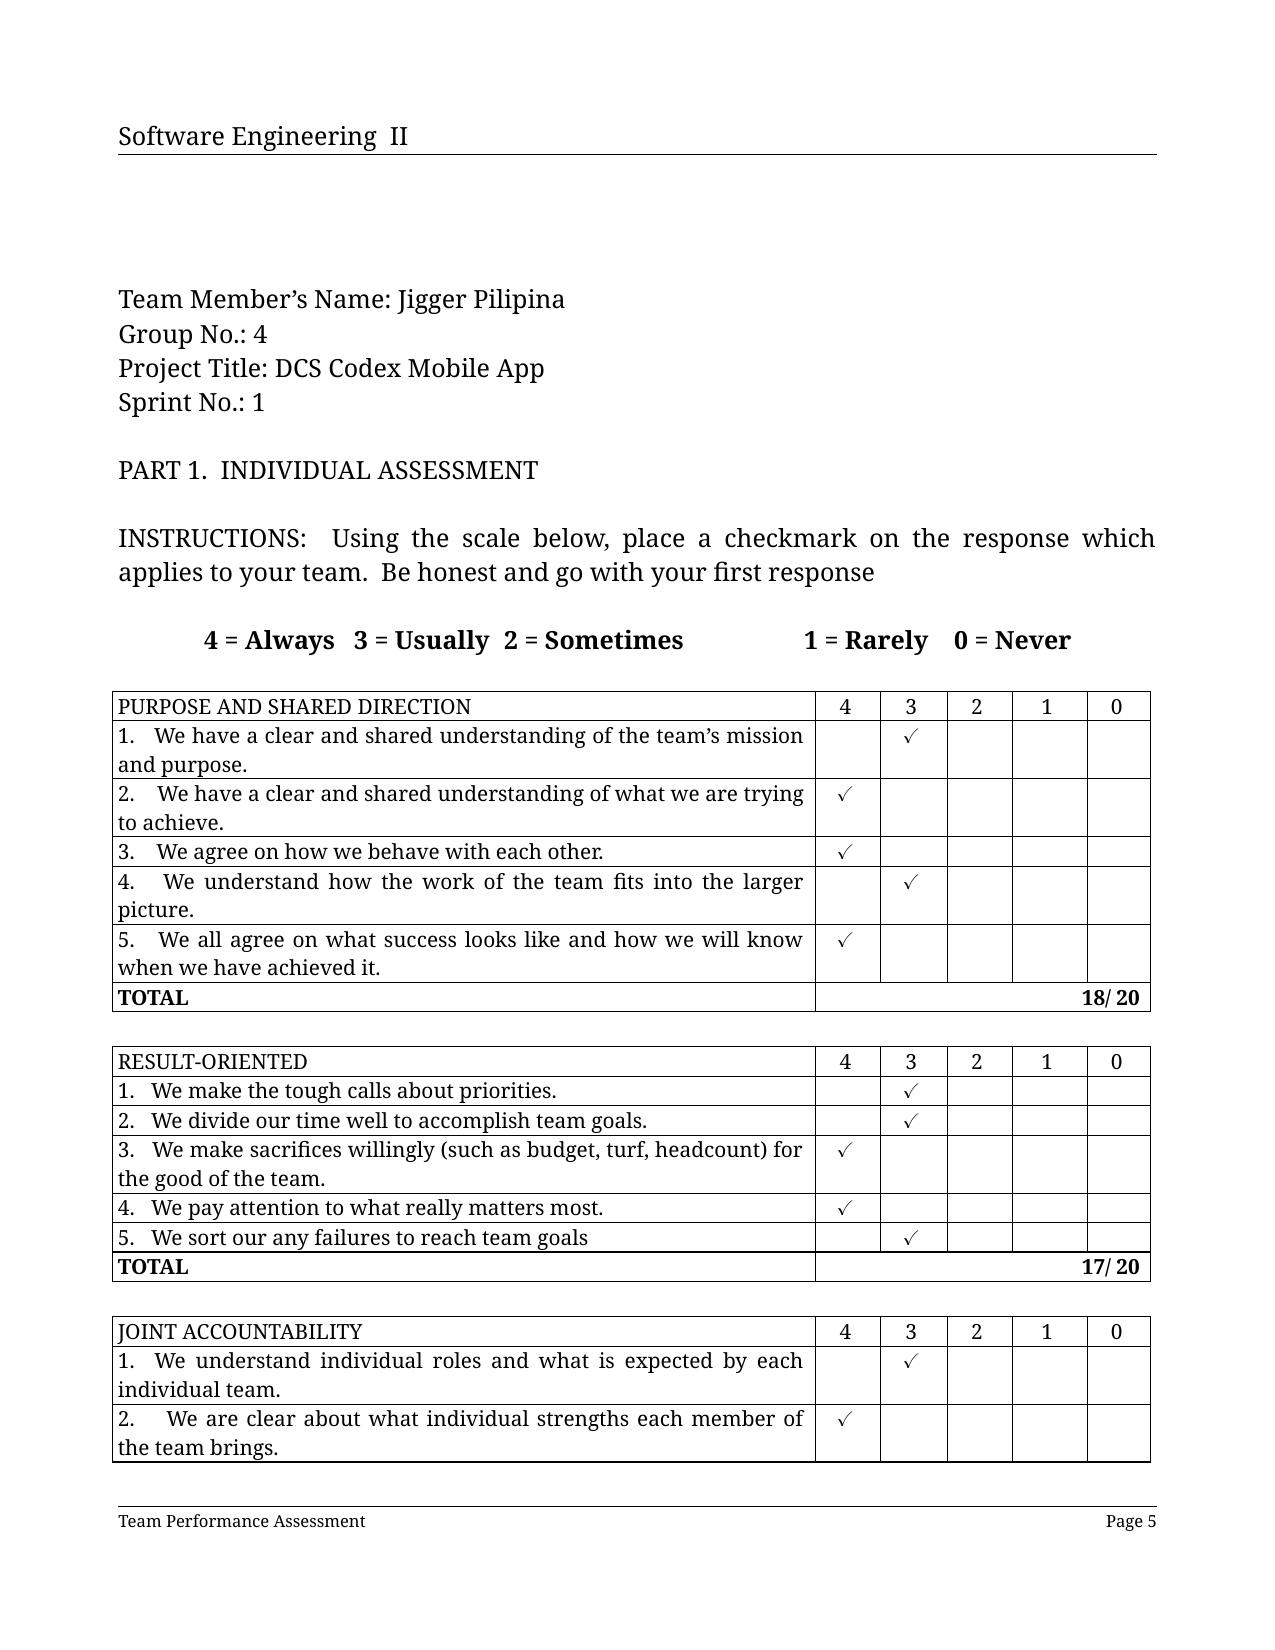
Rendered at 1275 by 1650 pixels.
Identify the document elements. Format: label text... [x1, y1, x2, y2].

table_cell ✓ [881, 867, 947, 924]
table_cell [948, 1106, 1012, 1134]
table_cell [1088, 1194, 1150, 1222]
text Group No.: 4 [118, 316, 1157, 350]
text 4 = Always 3 = Usually 2 = Sometimes 1 = Rarely 0 = Never [118, 623, 1157, 657]
table_header 3 [881, 692, 947, 720]
table_cell 2. We have a clear and shared understanding of what we are trying to achieve. [113, 779, 815, 836]
table_cell [1088, 1077, 1150, 1105]
table_cell [1013, 1077, 1087, 1105]
table_cell [881, 1194, 947, 1222]
table_cell [1088, 1347, 1150, 1403]
table_cell [948, 837, 1012, 866]
table_cell [816, 721, 880, 778]
table_cell [1013, 721, 1087, 778]
table_header 2 [948, 1047, 1012, 1076]
table_cell [1013, 837, 1087, 866]
table_cell 1. We make the tough calls about priorities. [113, 1077, 815, 1105]
table_header PURPOSE AND SHARED DIRECTION [113, 692, 815, 720]
table_cell [881, 837, 947, 866]
table_cell [1088, 1405, 1150, 1461]
table_cell 5. We sort our any failures to reach team goals [113, 1223, 815, 1251]
table_cell ✓ [816, 925, 880, 982]
table_cell 5. We all agree on what success looks like and how we will know when we have achieved it. [113, 925, 815, 982]
table_cell TOTAL [113, 1253, 815, 1281]
table_header 2 [948, 692, 1012, 720]
table_cell [1088, 1106, 1150, 1134]
table_cell 3. We agree on how we behave with each other. [113, 837, 815, 866]
table_cell ✓ [881, 721, 947, 778]
table_cell ✓ [816, 1194, 880, 1222]
text Team Member’s Name: Jigger Pilipina [118, 282, 1157, 316]
text Sprint No.: 1 [118, 384, 1157, 418]
table_cell [881, 779, 947, 836]
table_cell [948, 867, 1012, 924]
table_cell ✓ [881, 1223, 947, 1251]
table_cell [1013, 1405, 1087, 1461]
table_header JOINT ACCOUNTABILITY [113, 1317, 815, 1346]
table_cell 17/ 20 [816, 1253, 1150, 1281]
table_header 3 [881, 1317, 947, 1346]
table_cell [816, 1106, 880, 1134]
table_cell ✓ [816, 1136, 880, 1192]
table_cell [948, 779, 1012, 836]
text INSTRUCTIONS: Using the scale below, place a checkmark on the response which applies to your team. Be honest and go with your first response [118, 521, 1157, 589]
table_cell [881, 1405, 947, 1461]
table_cell [1013, 1223, 1087, 1251]
table_cell [948, 1077, 1012, 1105]
table_cell [1013, 1194, 1087, 1222]
table_cell [816, 1347, 880, 1403]
table_cell ✓ [816, 837, 880, 866]
table_cell [816, 1077, 880, 1105]
table_header 4 [816, 1317, 880, 1346]
table_cell [948, 1405, 1012, 1461]
table_cell 4. We pay attention to what really matters most. [113, 1194, 815, 1222]
table_cell [1088, 1223, 1150, 1251]
table_cell TOTAL [113, 983, 815, 1011]
table_header 0 [1088, 1317, 1150, 1346]
table_cell [881, 925, 947, 982]
table_cell [1088, 867, 1150, 924]
table_cell [1088, 1136, 1150, 1192]
table_header 1 [1013, 1317, 1087, 1346]
table_cell [1088, 837, 1150, 866]
table_header 3 [881, 1047, 947, 1076]
table_cell [948, 1136, 1012, 1192]
table_cell [1088, 925, 1150, 982]
table_cell ✓ [816, 1405, 880, 1461]
table_header 2 [948, 1317, 1012, 1346]
table_cell ✓ [881, 1106, 947, 1134]
table_cell [881, 1136, 947, 1192]
table_cell ✓ [816, 779, 880, 836]
table_header 0 [1088, 692, 1150, 720]
table_header 4 [816, 692, 880, 720]
table_cell 2. We are clear about what individual strengths each member of the team brings. [113, 1405, 815, 1461]
table_cell [1088, 779, 1150, 836]
table_cell [948, 1194, 1012, 1222]
text Project Title: DCS Codex Mobile App [118, 350, 1157, 384]
table_cell ✓ [881, 1347, 947, 1403]
table_cell 2. We divide our time well to accomplish team goals. [113, 1106, 815, 1134]
table_cell [948, 925, 1012, 982]
table_cell [1013, 1106, 1087, 1134]
table_cell [1013, 1347, 1087, 1403]
table_cell 4. We understand how the work of the team fits into the larger picture. [113, 867, 815, 924]
table_cell [1088, 721, 1150, 778]
table_header 4 [816, 1047, 880, 1076]
text PART 1. INDIVIDUAL ASSESSMENT [118, 452, 1157, 487]
table_cell [948, 1347, 1012, 1403]
table_cell [1013, 867, 1087, 924]
table_cell 1. We understand individual roles and what is expected by each individual team. [113, 1347, 815, 1403]
table_cell [948, 721, 1012, 778]
table_cell [1013, 925, 1087, 982]
table_cell ✓ [881, 1077, 947, 1105]
table_cell 18/ 20 [816, 983, 1150, 1011]
table_cell [816, 867, 880, 924]
table_cell [948, 1223, 1012, 1251]
table_cell [816, 1223, 880, 1251]
table_cell [1013, 779, 1087, 836]
table_cell 1. We have a clear and shared understanding of the team’s mission and purpose. [113, 721, 815, 778]
table_cell 3. We make sacrifices willingly (such as budget, turf, headcount) for the good of the team. [113, 1136, 815, 1192]
table_cell [1013, 1136, 1087, 1192]
table_header 1 [1013, 692, 1087, 720]
table_header 1 [1013, 1047, 1087, 1076]
table_header RESULT-ORIENTED [113, 1047, 815, 1076]
table_header 0 [1088, 1047, 1150, 1076]
